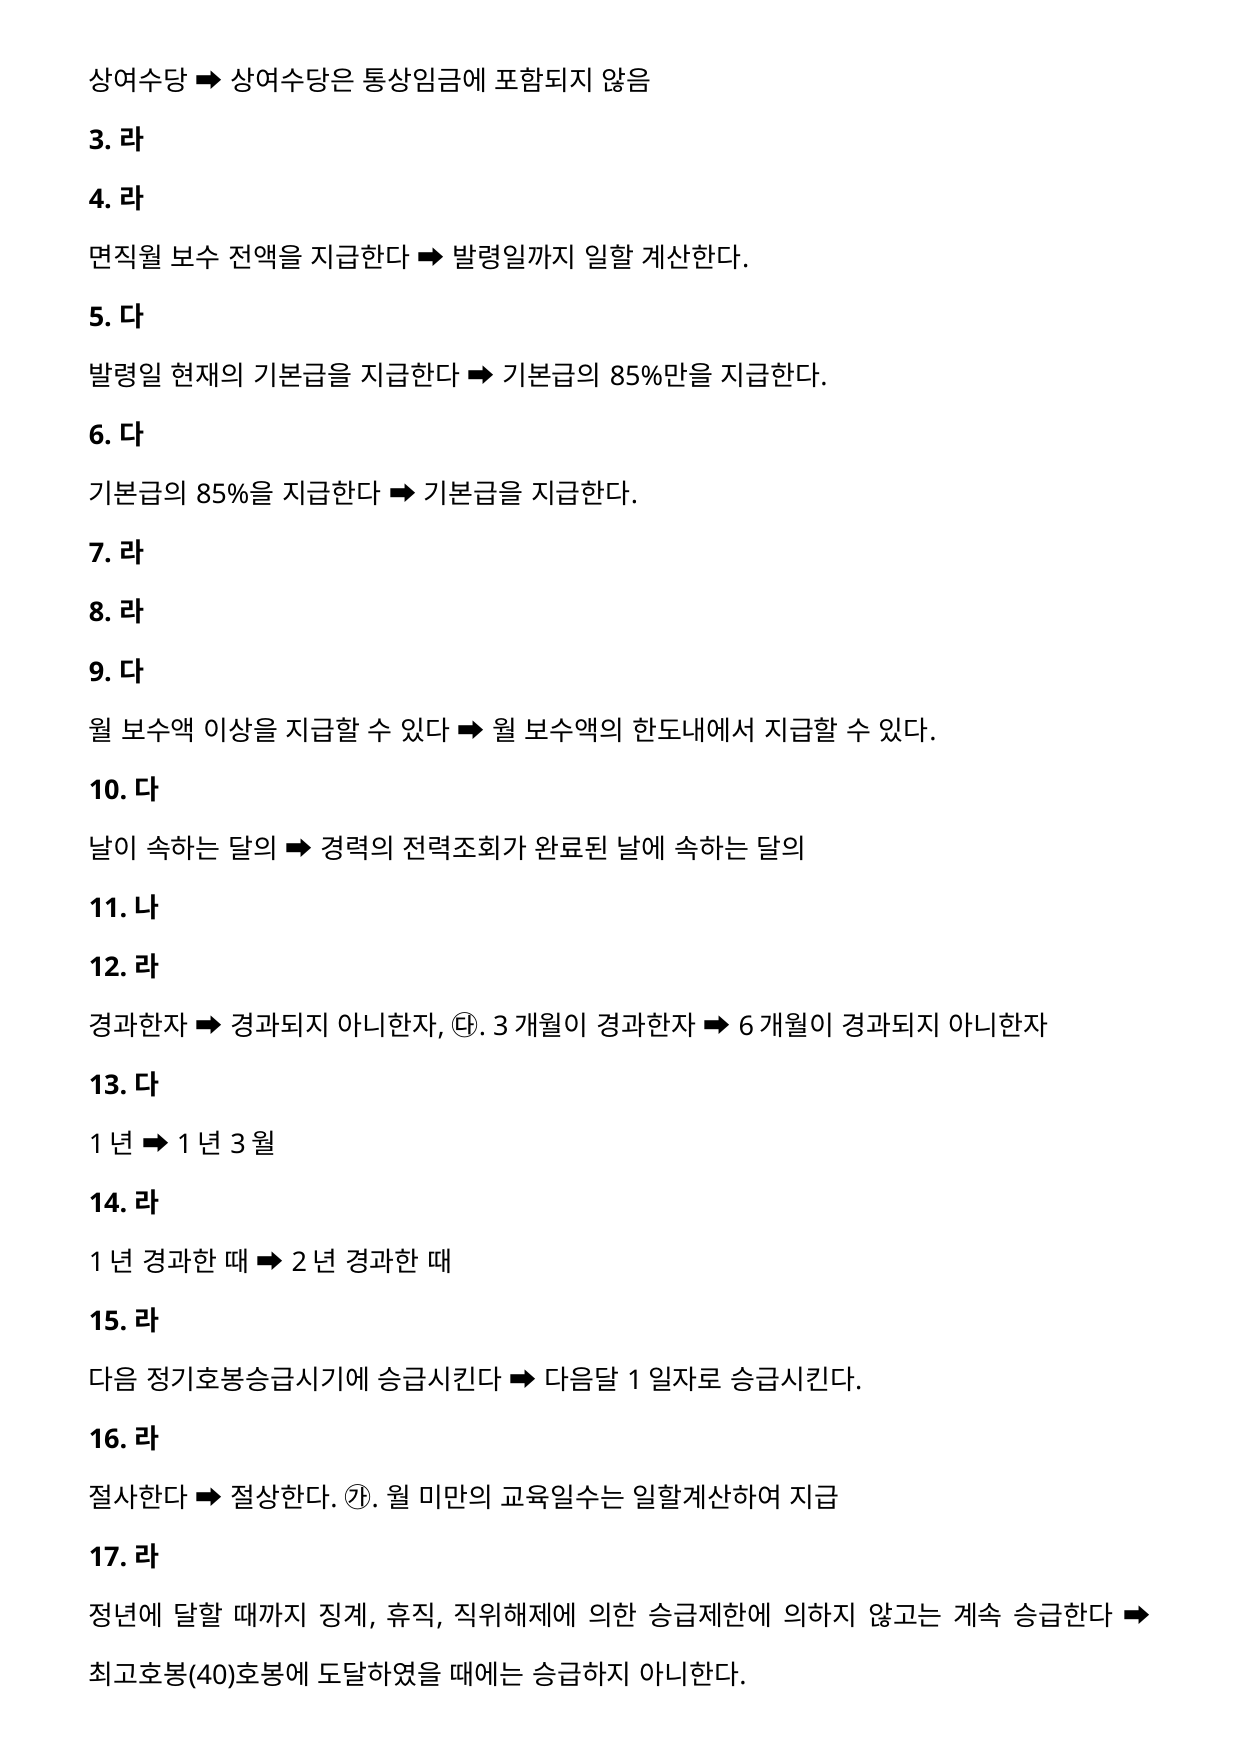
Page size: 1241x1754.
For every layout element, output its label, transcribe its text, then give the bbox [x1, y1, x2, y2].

text 3. 라 [88, 118, 1152, 157]
text 16. 라 [88, 1417, 1152, 1456]
text 경과한자 ➡ 경과되지 아니한자, ㉰. 3개월이 경과한자 ➡ 6개월이 경과되지 아니한자 [88, 1004, 1152, 1043]
text 10. 다 [88, 768, 1152, 807]
text 11. 나 [88, 886, 1152, 925]
text 15. 라 [88, 1299, 1152, 1338]
text 기본급의 85%을 지급한다 ➡ 기본급을 지급한다. [88, 472, 1152, 512]
text 월 보수액 이상을 지급할 수 있다 ➡ 월 보수액의 한도내에서 지급할 수 있다. [88, 708, 1152, 748]
text 면직월 보수 전액을 지급한다 ➡ 발령일까지 일할 계산한다. [88, 236, 1152, 275]
text 상여수당 ➡ 상여수당은 통상임금에 포함되지 않음 [88, 59, 1152, 98]
text 발령일 현재의 기본급을 지급한다 ➡ 기본급의 85%만을 지급한다. [88, 354, 1152, 393]
text 1년 ➡ 1년 3월 [88, 1122, 1152, 1161]
text 정년에 달할 때까지 징계, 휴직, 직위해제에 의한 승급제한에 의하지 않고는 계속 승급한다 ➡ 최고호봉(40)호봉에 도달하였을 때에는 승급하지 아니한다. [88, 1594, 1152, 1693]
text 5. 다 [88, 295, 1152, 334]
text 14. 라 [88, 1181, 1152, 1220]
text 1년 경과한 때 ➡ 2년 경과한 때 [88, 1240, 1152, 1279]
text 9. 다 [88, 649, 1152, 689]
text 17. 라 [88, 1535, 1152, 1574]
text 날이 속하는 달의 ➡ 경력의 전력조회가 완료된 날에 속하는 달의 [88, 827, 1152, 866]
text 12. 라 [88, 944, 1152, 984]
text 4. 라 [88, 177, 1152, 216]
text 7. 라 [88, 531, 1152, 571]
text 6. 다 [88, 413, 1152, 453]
text 13. 다 [88, 1063, 1152, 1102]
text 다음 정기호봉승급시기에 승급시킨다 ➡ 다음달 1일자로 승급시킨다. [88, 1358, 1152, 1397]
text 절사한다 ➡ 절상한다. ㉮. 월 미만의 교육일수는 일할계산하여 지급 [88, 1476, 1152, 1516]
text 8. 라 [88, 590, 1152, 630]
